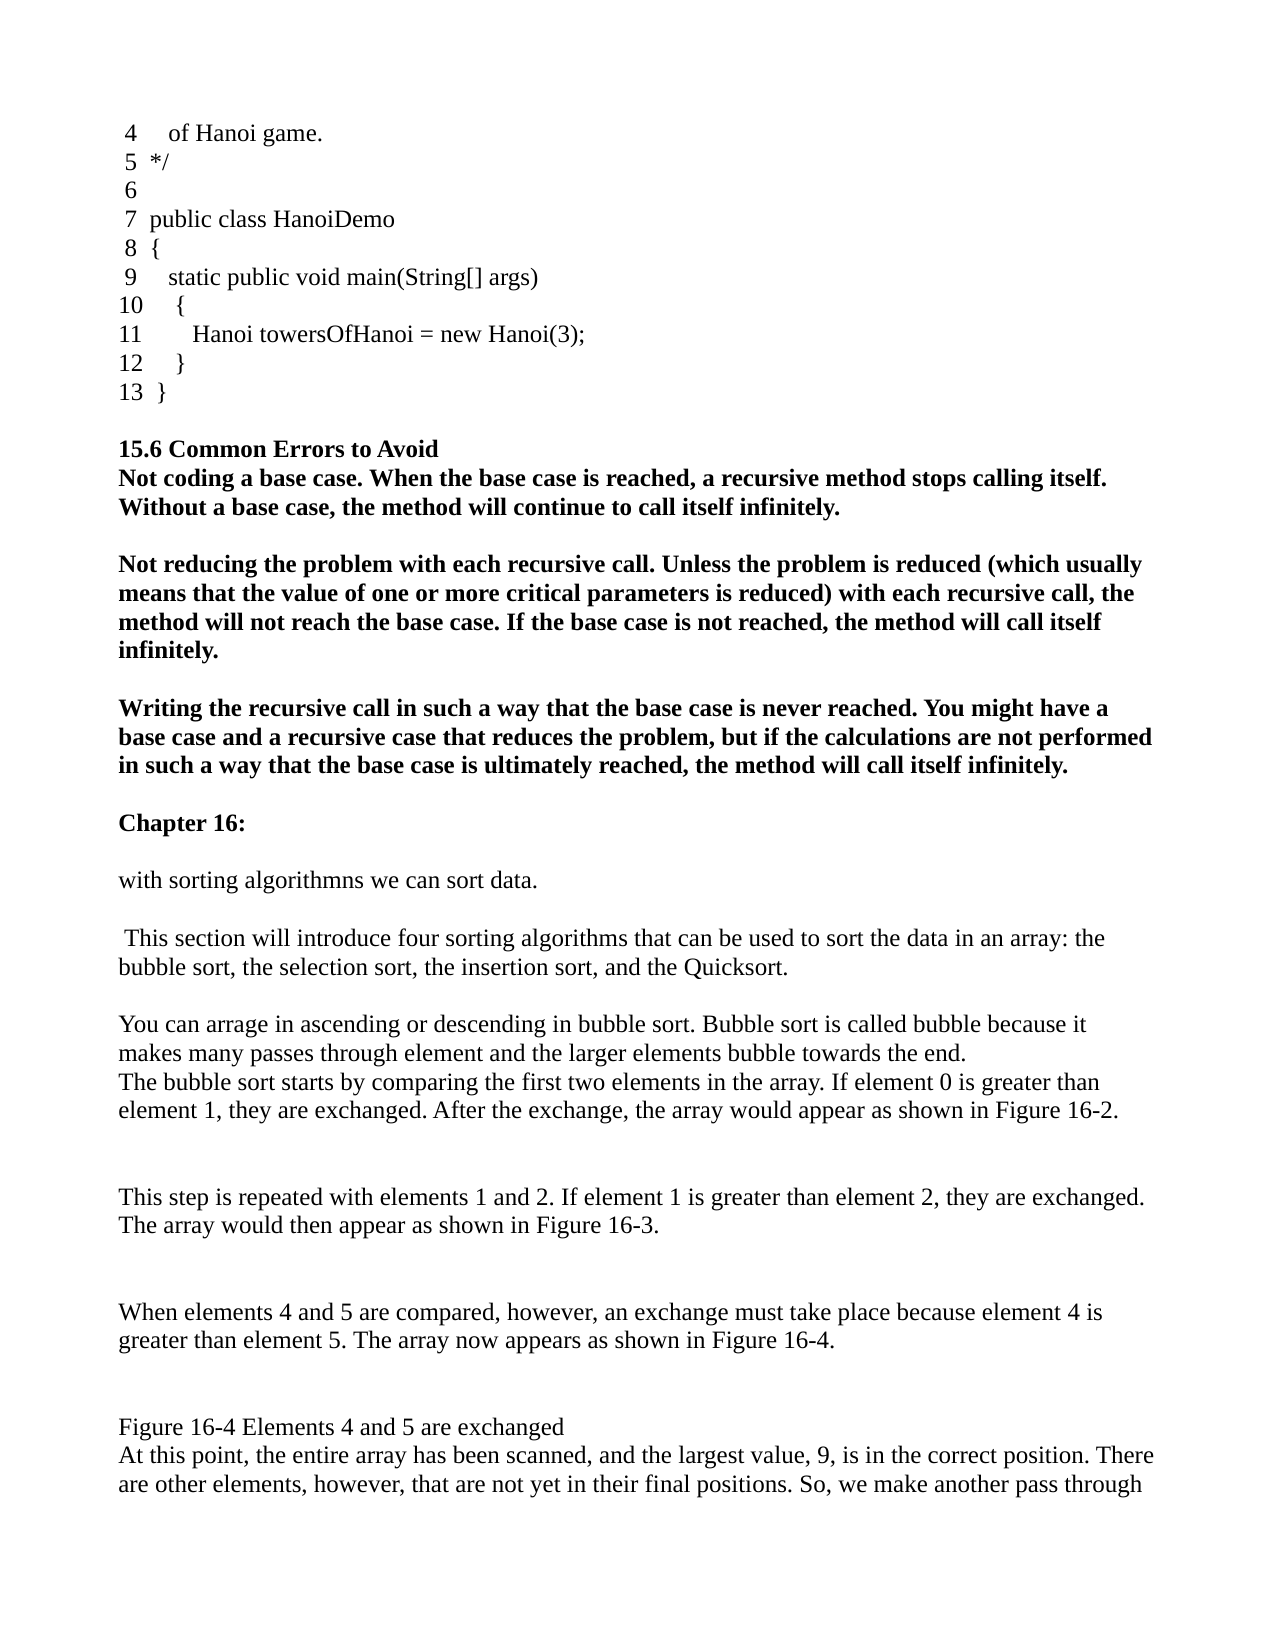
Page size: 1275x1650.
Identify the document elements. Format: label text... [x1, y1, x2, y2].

text Not coding a base case. When the base case is reached, a recursive method stops calling itself. Without a base case, the method will continue to call itself infinitely. [118, 463, 1157, 521]
text 7 public class HanoiDemo [118, 204, 1157, 233]
text 4 of Hanoi game. [118, 118, 1157, 147]
text This section will introduce four sorting algorithms that can be used to sort the data in an array: the bubble sort, the selection sort, the insertion sort, and the Quicksort. [118, 923, 1157, 981]
text 11 Hanoi towersOfHanoi = new Hanoi(3); [118, 319, 1157, 348]
text 5 */ [118, 147, 1157, 176]
text Chapter 16: [118, 808, 1157, 837]
text At this point, the entire array has been scanned, and the largest value, 9, is in the correct position. There are other elements, however, that are not yet in their final positions. So, we make another pass through [118, 1441, 1157, 1498]
text 6 [118, 176, 1157, 204]
text The bubble sort starts by comparing the first two elements in the array. If element 0 is greater than element 1, they are exchanged. After the exchange, the array would appear as shown in Figure 16-2. [118, 1067, 1157, 1124]
text When elements 4 and 5 are compared, however, an exchange must take place because element 4 is greater than element 5. The array now appears as shown in Figure 16-4. [118, 1297, 1157, 1354]
text with sorting algorithmns we can sort data. [118, 866, 1157, 894]
text Writing the recursive call in such a way that the base case is never reached. You might have a base case and a recursive case that reduces the problem, but if the calculations are not performed in such a way that the base case is ultimately reached, the method will call itself infinitely. [118, 693, 1157, 779]
text Not reducing the problem with each recursive call. Unless the problem is reduced (which usually means that the value of one or more critical parameters is reduced) with each recursive call, the method will not reach the base case. If the base case is not reached, the method will call itself infinitely. [118, 549, 1157, 664]
text 10 { [118, 291, 1157, 319]
text 8 { [118, 233, 1157, 262]
text 13 } [118, 377, 1157, 406]
text 9 static public void main(String[] args) [118, 262, 1157, 291]
text This step is repeated with elements 1 and 2. If element 1 is greater than element 2, they are exchanged. The array would then appear as shown in Figure 16-3. [118, 1182, 1157, 1239]
text 15.6 Common Errors to Avoid [118, 434, 1157, 463]
text Figure 16-4 Elements 4 and 5 are exchanged [118, 1412, 1157, 1441]
text You can arrage in ascending or descending in bubble sort. Bubble sort is called bubble because it makes many passes through element and the larger elements bubble towards the end. [118, 1009, 1157, 1067]
text 12 } [118, 348, 1157, 377]
